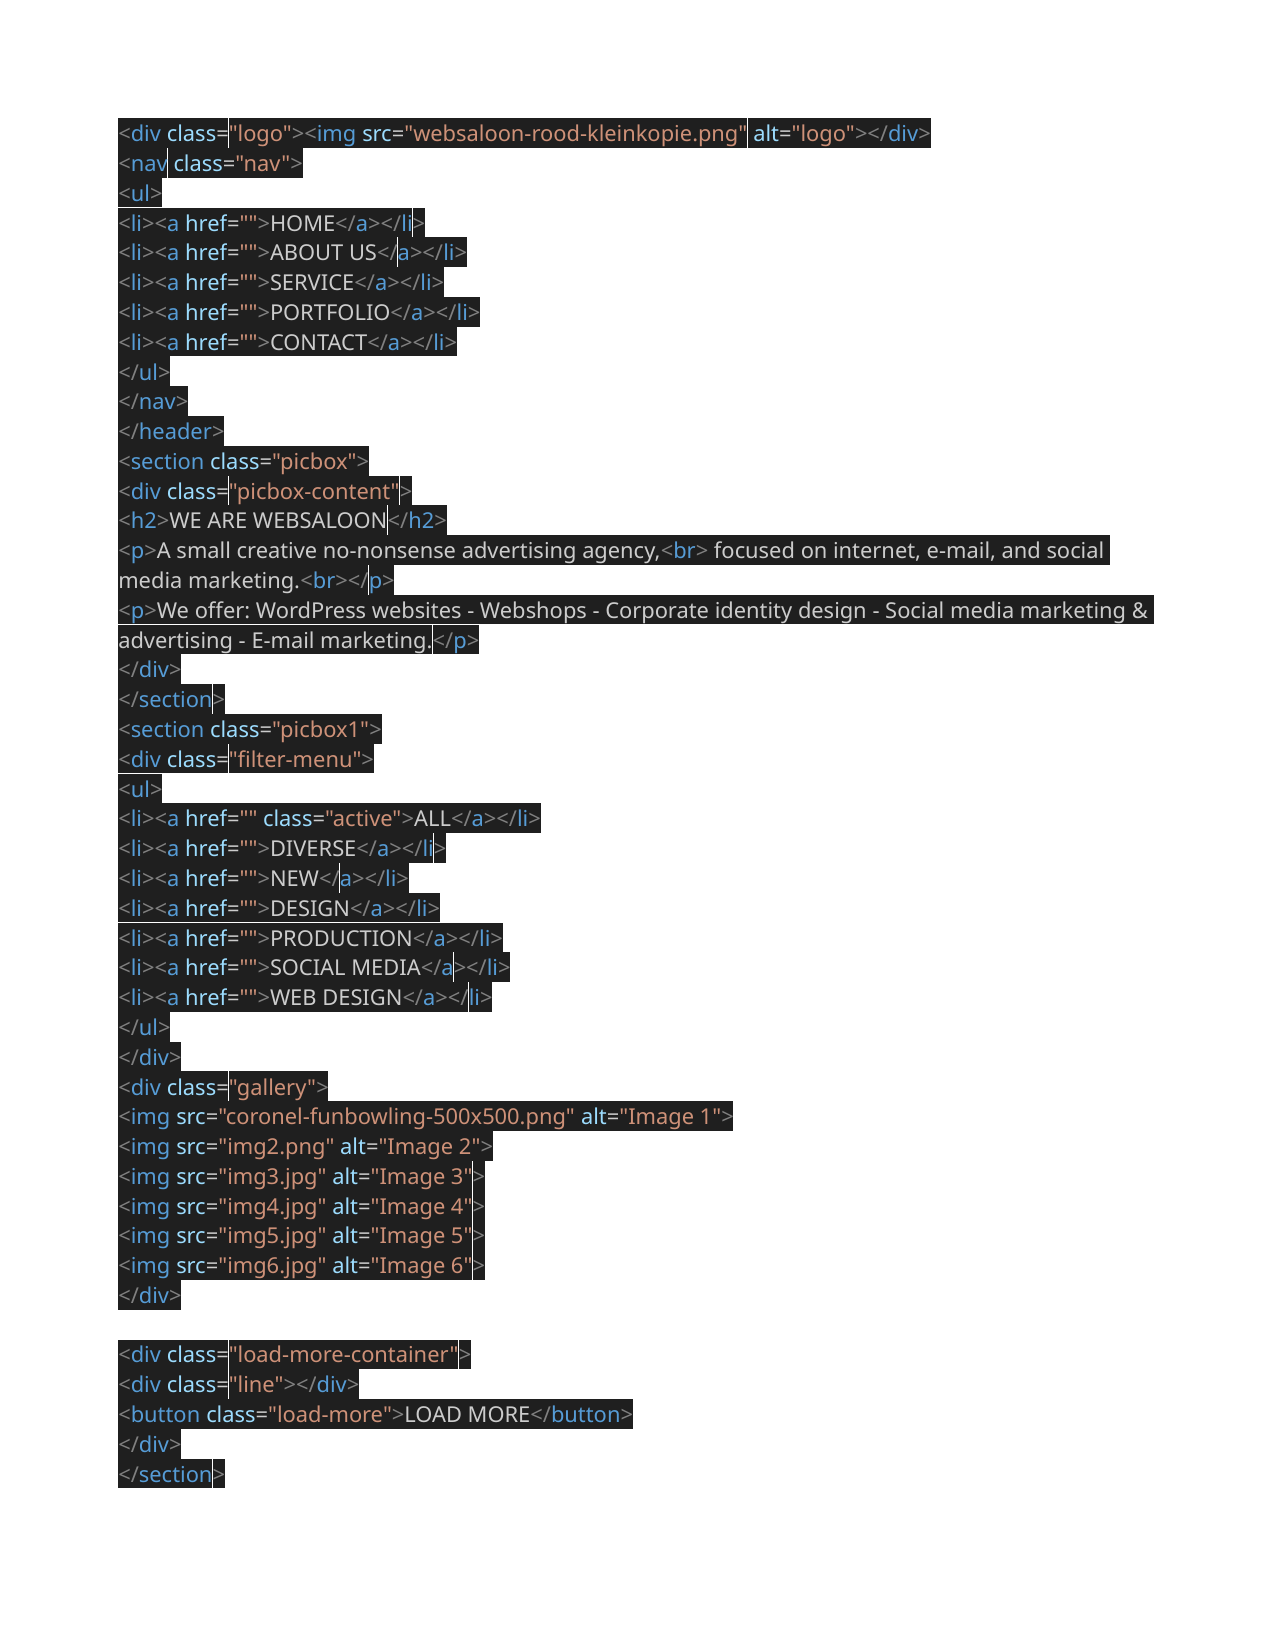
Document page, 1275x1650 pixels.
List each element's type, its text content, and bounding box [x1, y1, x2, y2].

text <ul> [118, 773, 1157, 803]
text <div class="line"></div> [118, 1369, 1157, 1399]
text <img src="coronel-funbowling-500x500.png" alt="Image 1"> [118, 1101, 1157, 1131]
text </div> [118, 1042, 1157, 1071]
text <li><a href="">NEW</a></li> [118, 863, 1157, 893]
text </div> [118, 654, 1157, 684]
text <img src="img2.png" alt="Image 2"> [118, 1131, 1157, 1161]
text <li><a href="">PORTFOLIO</a></li> [118, 297, 1157, 327]
text <div class="logo"><img src="websaloon-rood-kleinkopie.png" alt="logo"></div> [118, 118, 1157, 148]
text <h2>WE ARE WEBSALOON</h2> [118, 505, 1157, 535]
text </div> [118, 1429, 1157, 1459]
text <div class="load-more-container"> [118, 1339, 1157, 1369]
text <p>A small creative no-nonsense advertising agency,<br> focused on internet, e-mail, and social media marketing.<br></p> [118, 535, 1157, 595]
text </ul> [118, 1012, 1157, 1042]
text <div class="filter-menu"> [118, 744, 1157, 773]
text <section class="picbox1"> [118, 714, 1157, 744]
text <div class="picbox-content"> [118, 476, 1157, 505]
text <li><a href="">ABOUT US</a></li> [118, 237, 1157, 267]
text </div> [118, 1280, 1157, 1310]
text <li><a href="">DESIGN</a></li> [118, 893, 1157, 922]
text <li><a href="">WEB DESIGN</a></li> [118, 982, 1157, 1012]
text <img src="img3.jpg" alt="Image 3"> [118, 1161, 1157, 1191]
text <button class="load-more">LOAD MORE</button> [118, 1399, 1157, 1429]
text <li><a href="">CONTACT</a></li> [118, 327, 1157, 356]
text <img src="img6.jpg" alt="Image 6"> [118, 1250, 1157, 1280]
text <li><a href="">PRODUCTION</a></li> [118, 922, 1157, 952]
text <p>We offer: WordPress websites - Webshops - Corporate identity design - Social media marketing & advertising - E-mail marketing.</p> [118, 595, 1157, 654]
text <img src="img4.jpg" alt="Image 4"> [118, 1191, 1157, 1220]
text </section> [118, 684, 1157, 714]
text <nav class="nav"> [118, 148, 1157, 178]
text <li><a href="">DIVERSE</a></li> [118, 833, 1157, 863]
text <div class="gallery"> [118, 1071, 1157, 1101]
text </nav> [118, 386, 1157, 416]
text <li><a href="">SOCIAL MEDIA</a></li> [118, 952, 1157, 982]
text </ul> [118, 356, 1157, 386]
text </header> [118, 416, 1157, 446]
text <img src="img5.jpg" alt="Image 5"> [118, 1220, 1157, 1250]
text <li><a href="" class="active">ALL</a></li> [118, 803, 1157, 833]
text <li><a href="">HOME</a></li> [118, 207, 1157, 237]
text <section class="picbox"> [118, 446, 1157, 476]
text <ul> [118, 178, 1157, 207]
text </section> [118, 1459, 1157, 1488]
text <li><a href="">SERVICE</a></li> [118, 267, 1157, 297]
